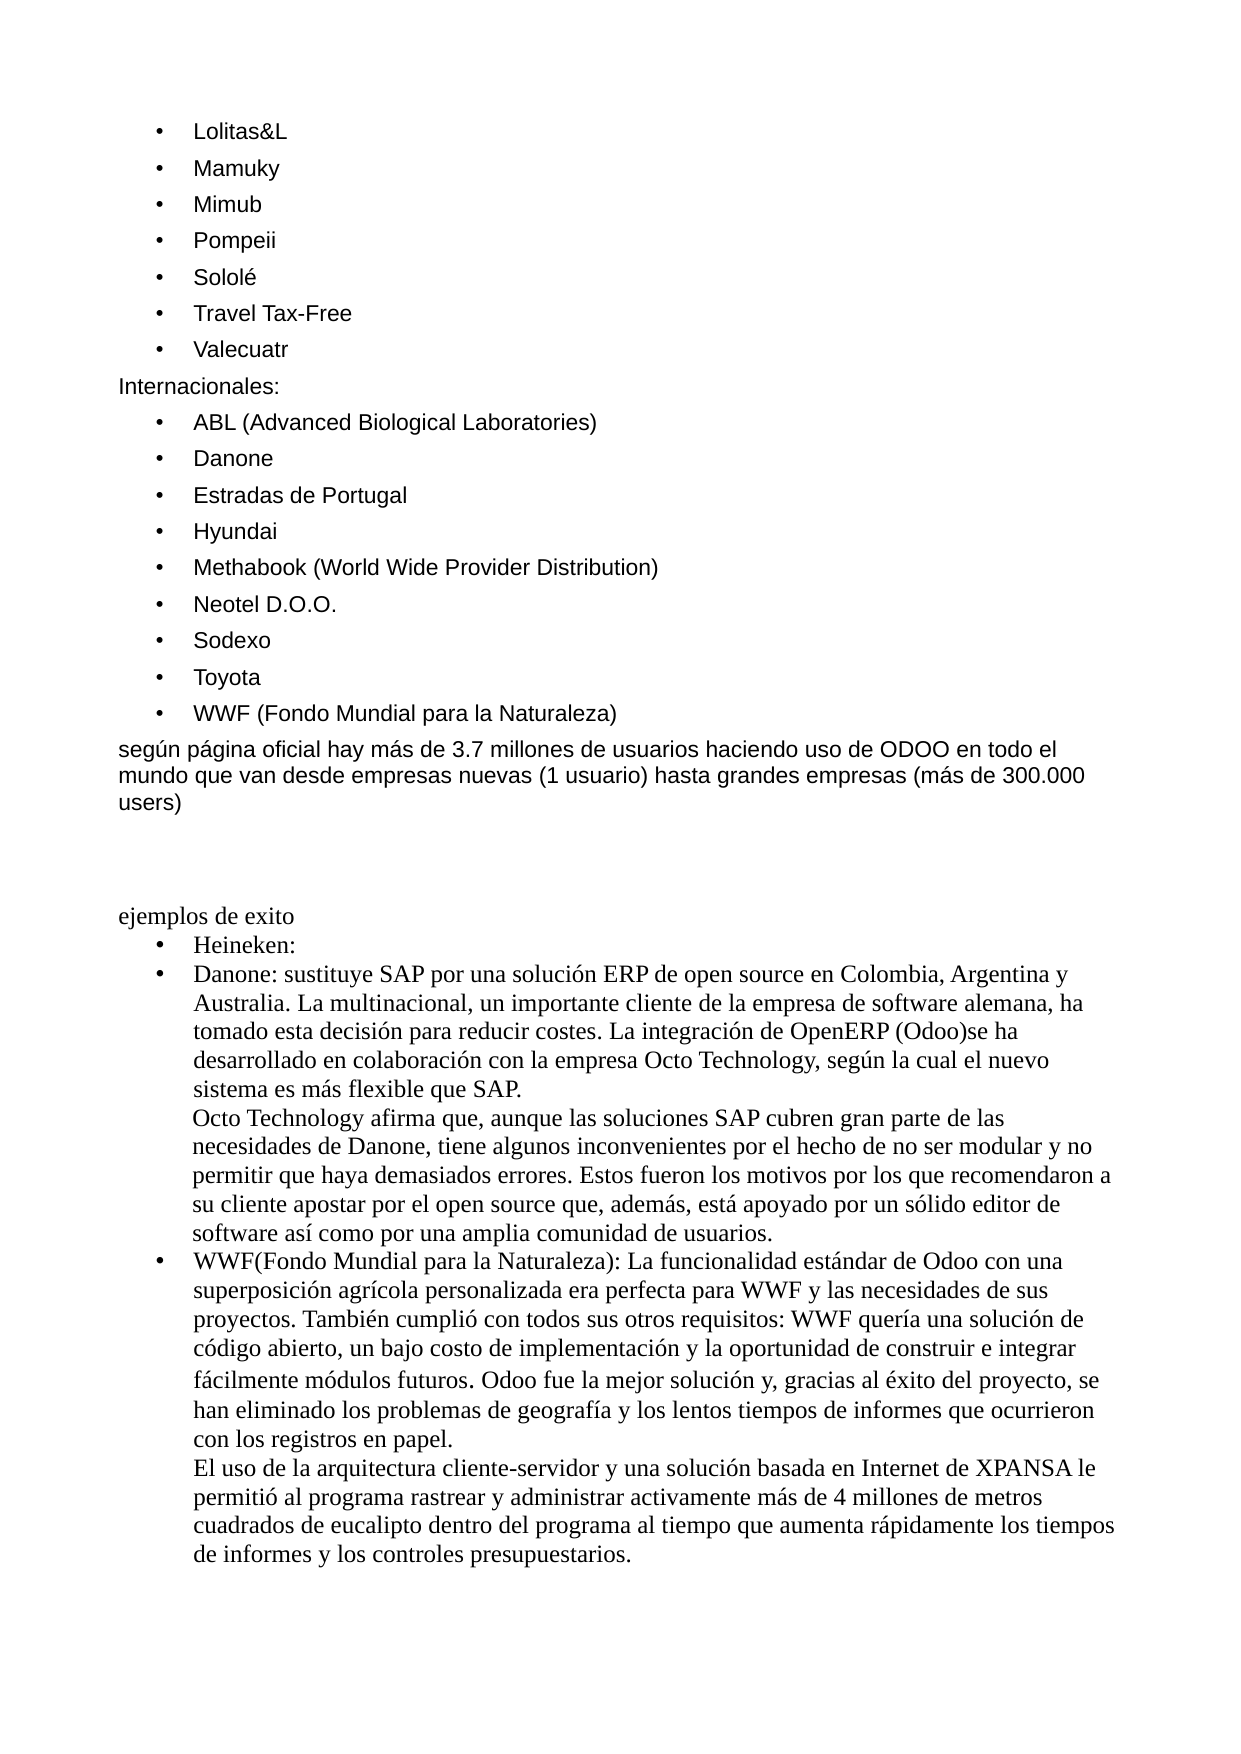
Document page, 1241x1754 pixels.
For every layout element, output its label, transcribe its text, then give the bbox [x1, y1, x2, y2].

list ABL (Advanced Biological Laboratories) [156, 409, 1122, 435]
list Danone [156, 445, 1122, 472]
text ejemplos de exito [118, 901, 1122, 930]
list Travel Tax-Free [156, 300, 1122, 326]
text Internacionales: [118, 373, 1122, 399]
list Mamuky [156, 154, 1122, 181]
list Sololé [156, 263, 1122, 290]
list WWF (Fondo Mundial para la Naturaleza) [156, 700, 1122, 726]
list Pompeii [156, 227, 1122, 253]
list Sodexo [156, 627, 1122, 653]
list WWF(Fondo Mundial para la Naturaleza): La funcionalidad estándar de Odoo con una superposición agrícola personalizada era perfecta para WWF y las necesidades de sus proyectos. También cumplió con todos sus otros requisitos: WWF quería una solución de código abierto, un bajo costo de implementación y la oportunidad de construir e integrar fácilmente módulos futuros. Odoo fue la mejor solución y, gracias al éxito del proyecto, se han eliminado los problemas de geografía y los lentos tiempos de informes que ocurrieron con los registros en papel. [156, 1246, 1122, 1453]
list Hyundai [156, 518, 1122, 544]
list Neotel D.O.O. [156, 591, 1122, 617]
list Lolitas&L [156, 118, 1122, 144]
list El uso de la arquitectura cliente-servidor y una solución basada en Internet de XPANSA le permitió al programa rastrear y administrar activamente más de 4 millones de metros cuadrados de eucalipto dentro del programa al tiempo que aumenta rápidamente los tiempos de informes y los controles presupuestarios. [156, 1453, 1122, 1568]
list Mimub [156, 191, 1122, 217]
list Danone: sustituye SAP por una solución ERP de open source en Colombia, Argentina y Australia. La multinacional, un importante cliente de la empresa de software alemana, ha tomado esta decisión para reducir costes. La integración de OpenERP (Odoo)se ha desarrollado en colaboración con la empresa Octo Technology, según la cual el nuevo sistema es más flexible que SAP. [156, 959, 1122, 1103]
list Estradas de Portugal [156, 482, 1122, 508]
list Valecuatr [156, 336, 1122, 363]
list Toyota [156, 663, 1122, 690]
text según página oficial hay más de 3.7 millones de usuarios haciendo uso de ODOO en todo el mundo que van desde empresas nuevas (1 usuario) hasta grandes empresas (más de 300.000 users) [118, 736, 1122, 815]
text Octo Technology afirma que, aunque las soluciones SAP cubren gran parte de las necesidades de Danone, tiene algunos inconvenientes por el hecho de no ser modular y no permitir que haya demasiados errores. Estos fueron los motivos por los que recomendaron a su cliente apostar por el open source que, además, está apoyado por un sólido editor de software así como por una amplia comunidad de usuarios. [118, 1103, 1122, 1246]
list Methabook (World Wide Provider Distribution) [156, 554, 1122, 581]
list Heineken: [156, 930, 1122, 959]
